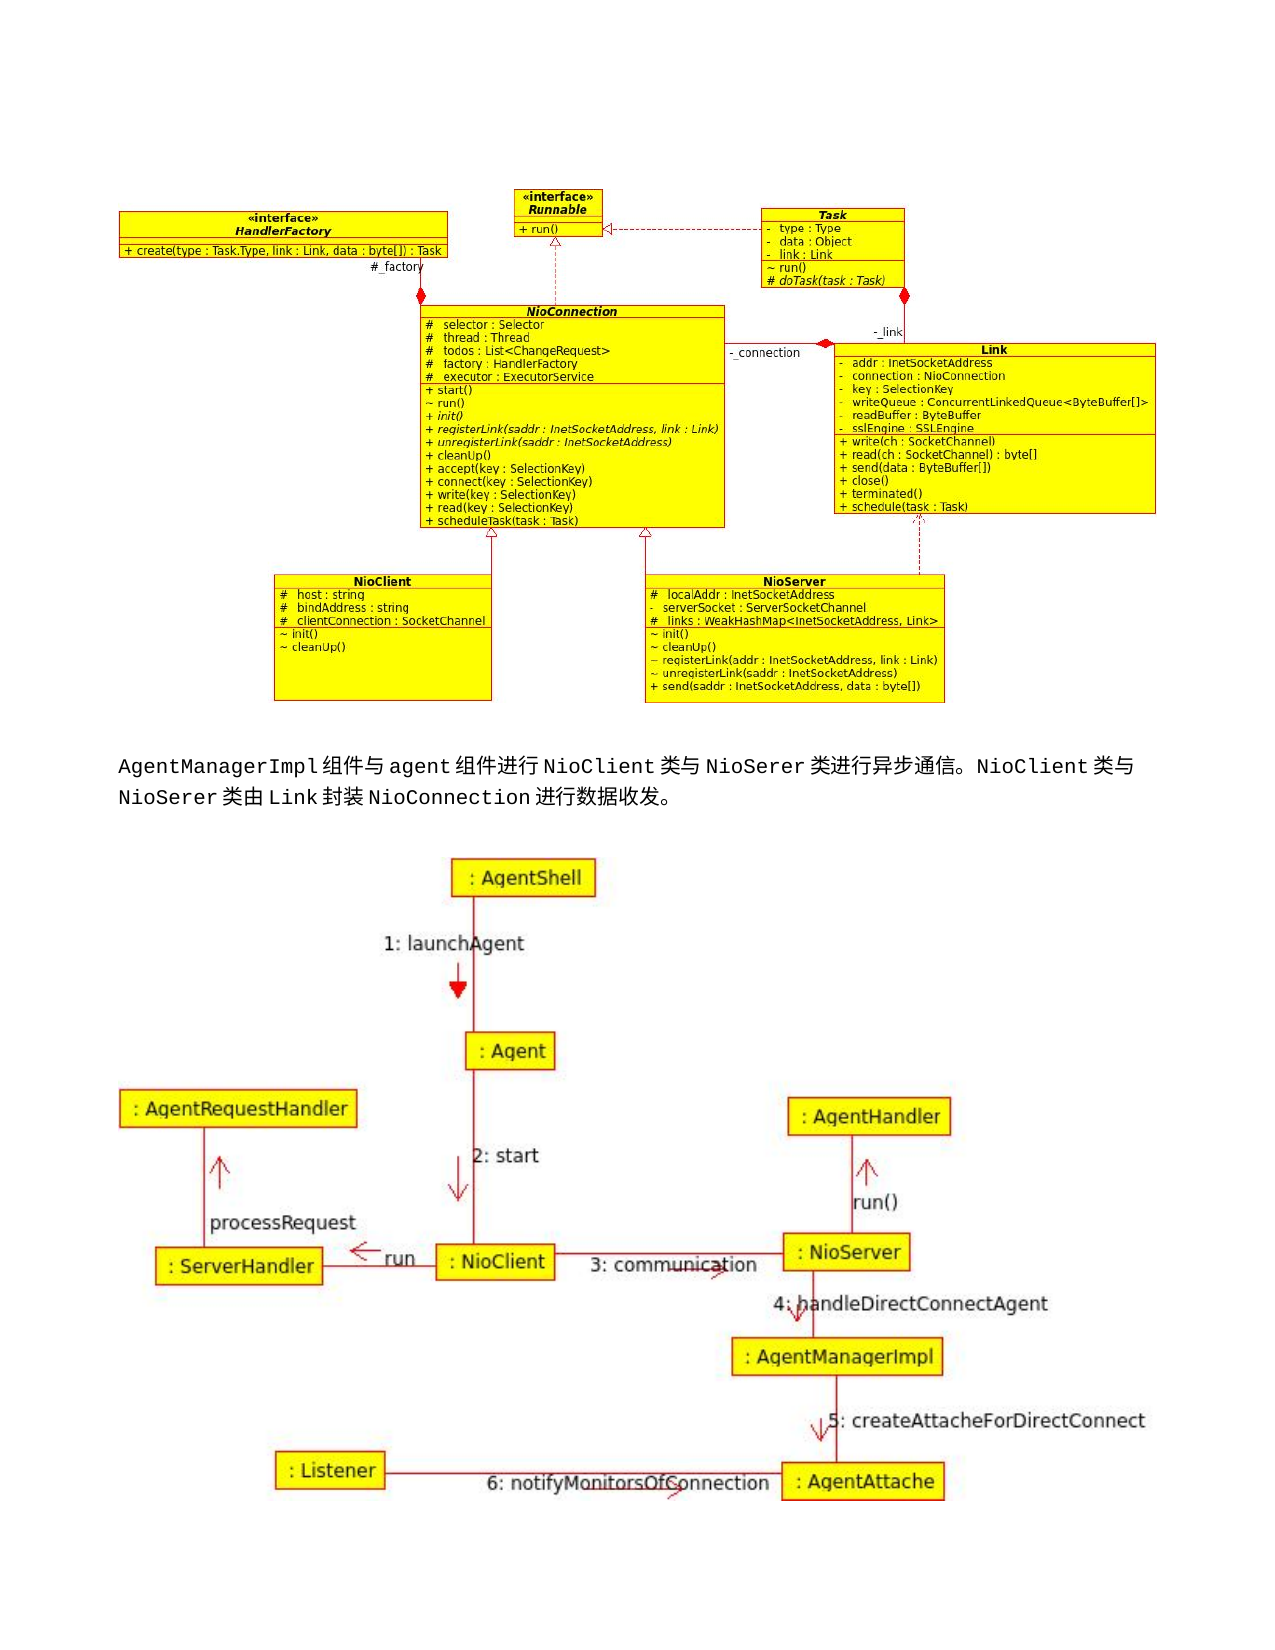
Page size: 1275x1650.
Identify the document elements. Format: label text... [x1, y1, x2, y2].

picture [118, 189, 1157, 703]
picture [118, 857, 1157, 1501]
text AgentManagerImpl组件与agent组件进行NioClient类与NioSerer类进行异步通信。NioClient类与NioSerer类由Link封装NioConnection进行数据收发。 [118, 749, 1157, 810]
